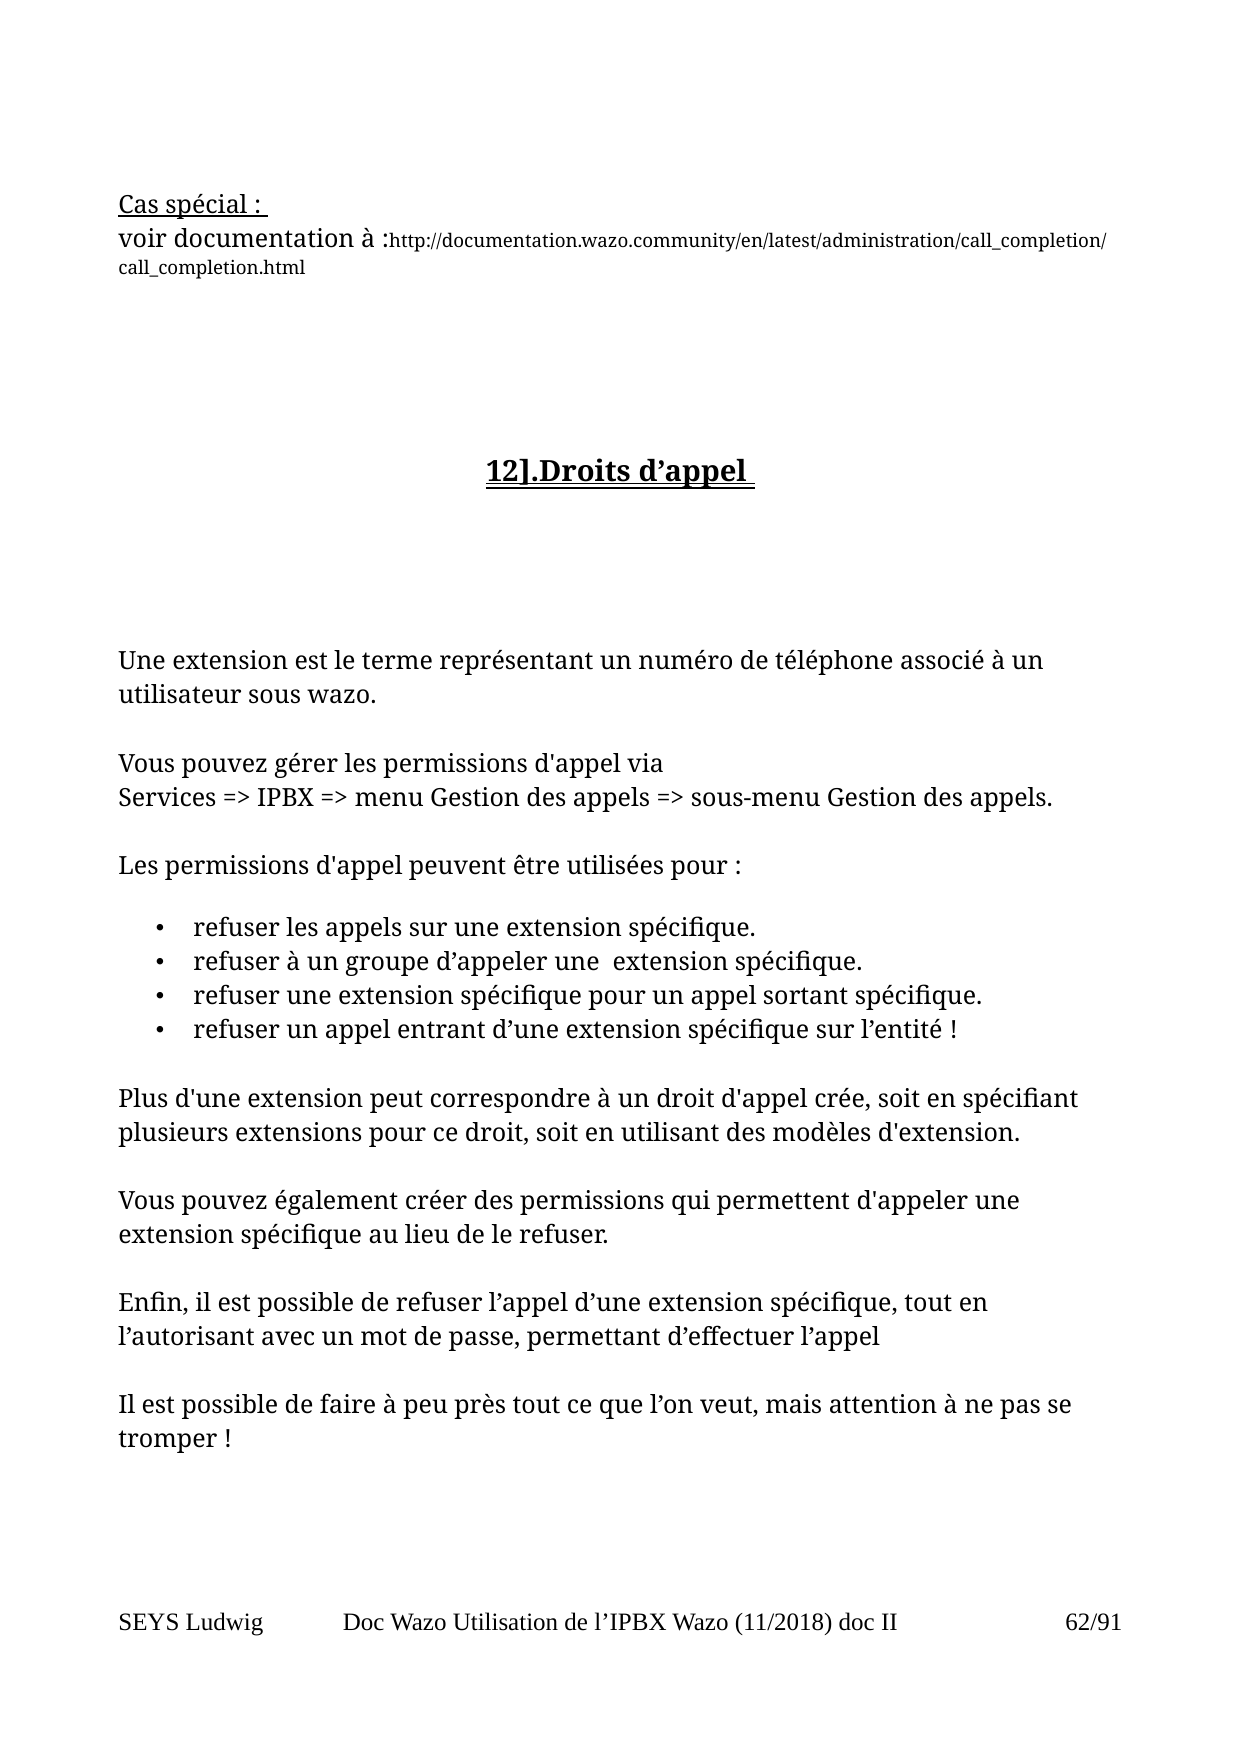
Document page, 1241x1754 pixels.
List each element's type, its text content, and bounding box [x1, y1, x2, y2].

text voir documentation à :http://documentation.wazo.community/en/latest/administration/call_completion/call_completion.html [118, 220, 1122, 280]
text Une extension est le terme représentant un numéro de téléphone associé à un utilisateur sous wazo. [118, 643, 1122, 711]
text Vous pouvez gérer les permissions d'appel via [118, 745, 1122, 779]
list refuser une extension spécifique pour un appel sortant spécifique. [156, 978, 1122, 1012]
text Plus d'une extension peut correspondre à un droit d'appel crée, soit en spécifiant plusieurs extensions pour ce droit, soit en utilisant des modèles d'extension. [118, 1080, 1122, 1148]
list refuser les appels sur une extension spécifique. [156, 910, 1122, 944]
text Vous pouvez également créer des permissions qui permettent d'appeler une extension spécifique au lieu de le refuser. [118, 1182, 1122, 1251]
list refuser un appel entrant d’une extension spécifique sur l’entité ! [156, 1012, 1122, 1046]
text Enfin, il est possible de refuser l’appel d’une extension spécifique, tout en l’autorisant avec un mot de passe, permettant d’effectuer l’appel [118, 1284, 1122, 1353]
text Cas spécial : [118, 186, 1122, 220]
list refuser à un groupe d’appeler une extension spécifique. [156, 944, 1122, 978]
text Il est possible de faire à peu près tout ce que l’on veut, mais attention à ne pas se tromper ! [118, 1387, 1122, 1455]
text Services => IPBX => menu Gestion des appels => sous-menu Gestion des appels. [118, 779, 1122, 813]
text Les permissions d'appel peuvent être utilisées pour : [118, 847, 1122, 881]
text 12].Droits d’appel [118, 450, 1122, 490]
